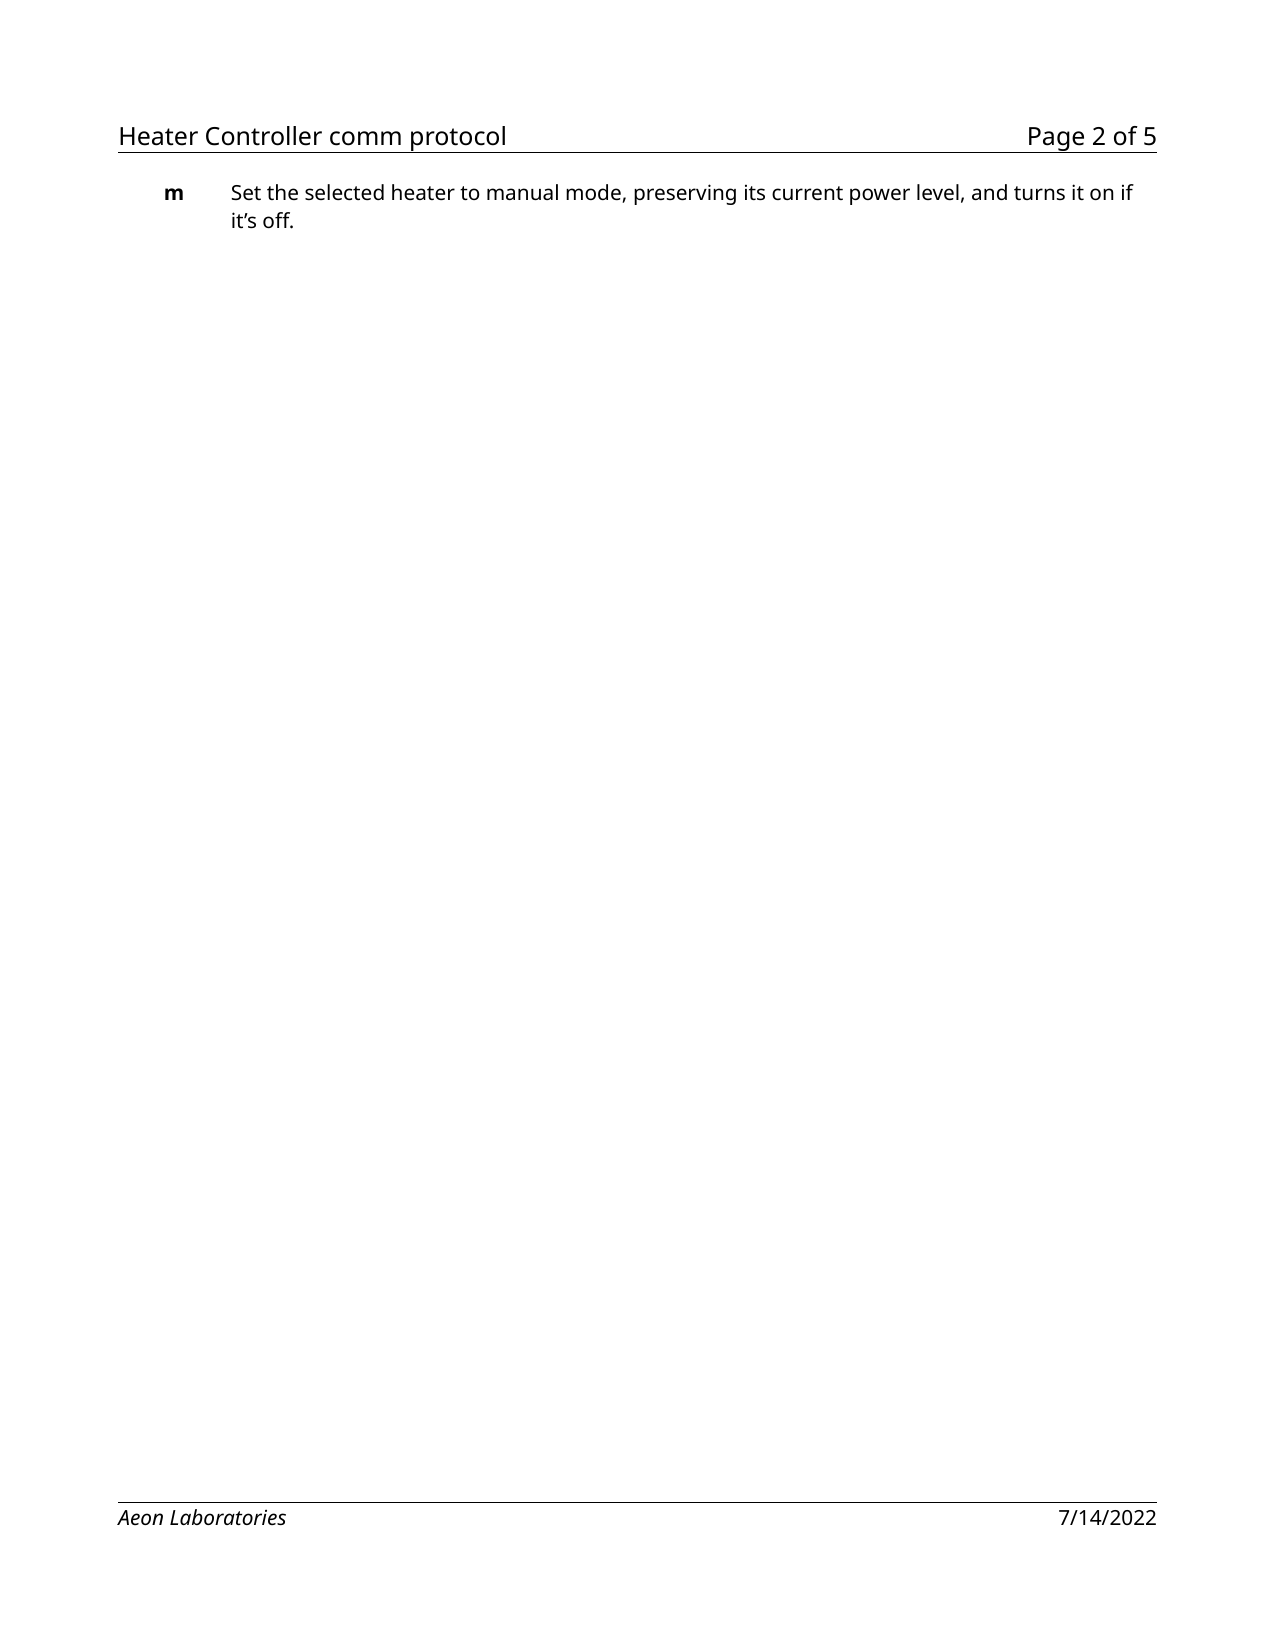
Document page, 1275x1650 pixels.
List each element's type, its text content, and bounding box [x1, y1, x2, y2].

text m Set the selected heater to manual mode, preserving its current power level, and turns it on if it’s off. [118, 178, 1157, 235]
